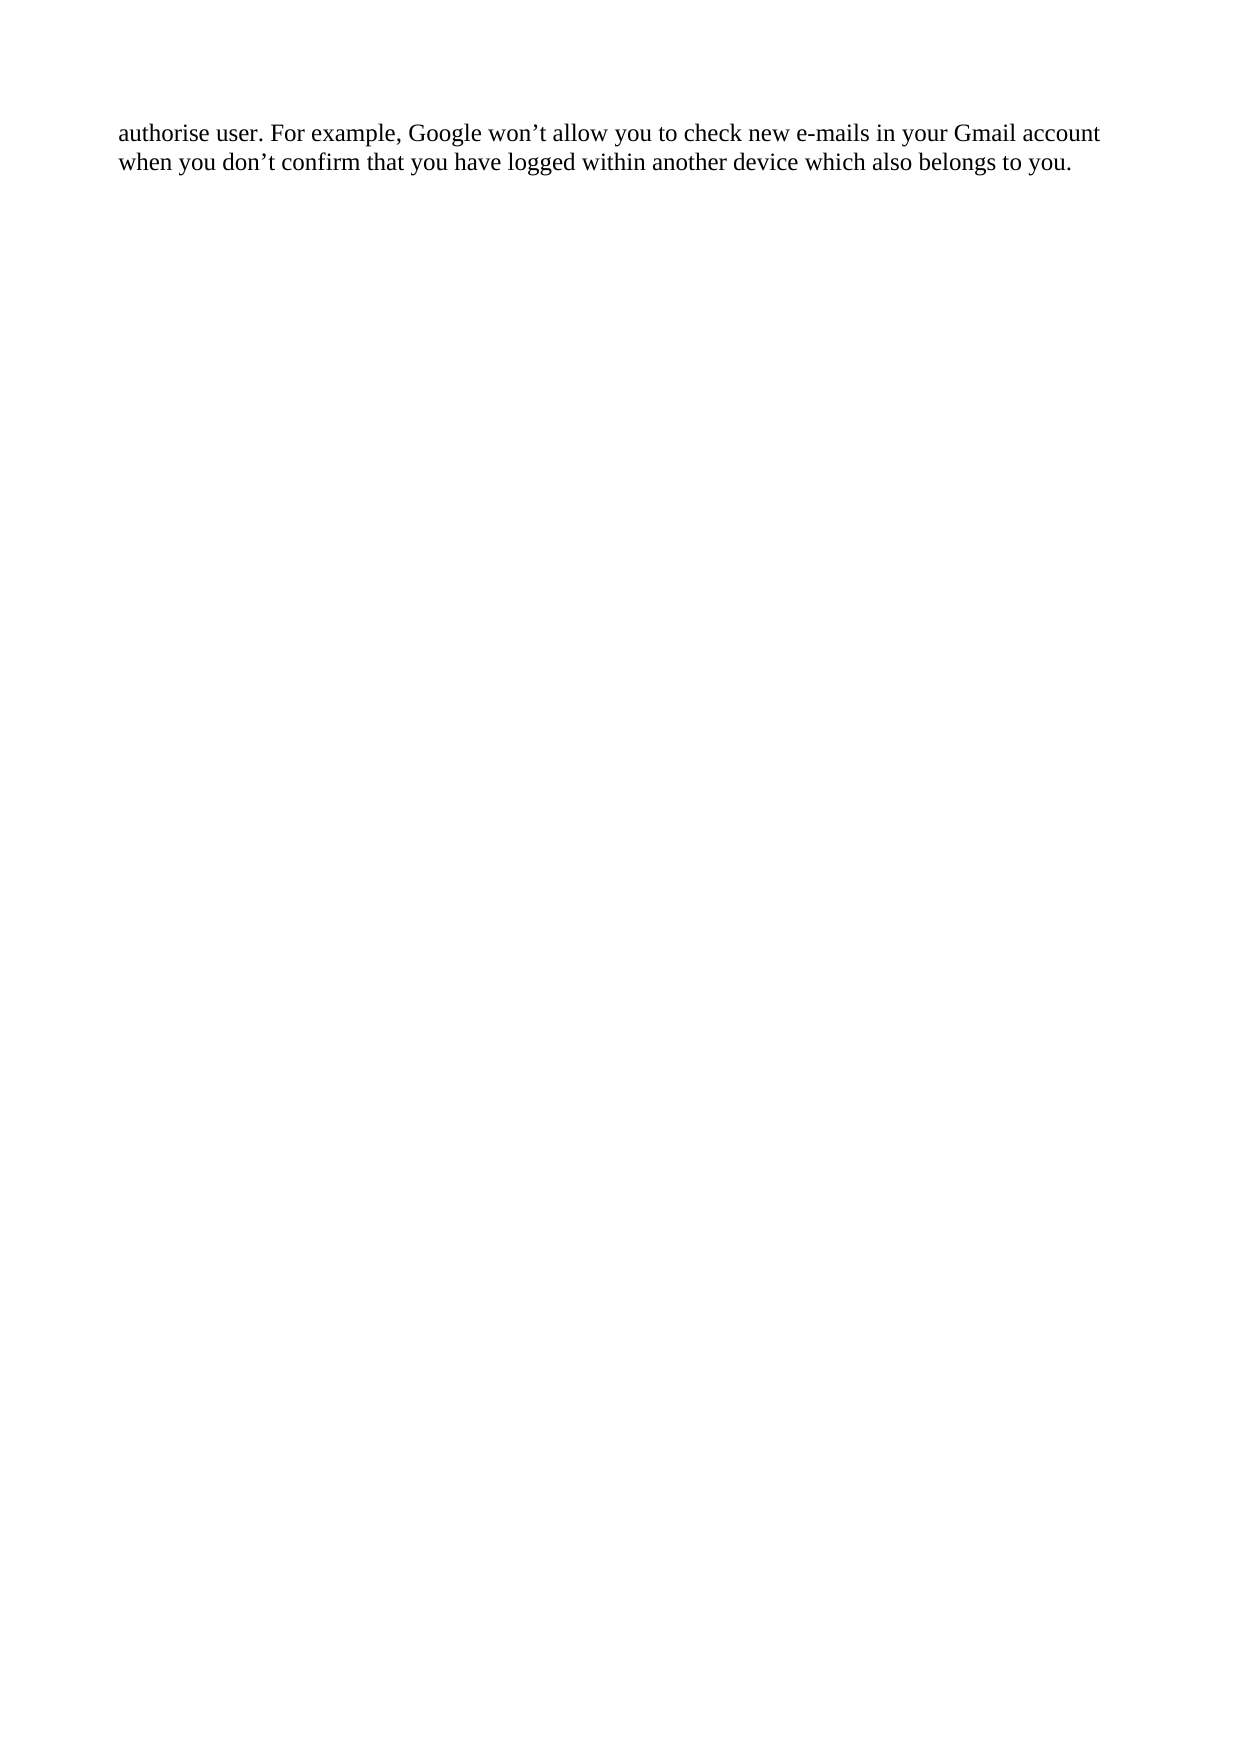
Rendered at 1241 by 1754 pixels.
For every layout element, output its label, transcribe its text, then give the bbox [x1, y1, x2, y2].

text authorise user. For example, Google won’t allow you to check new e-mails in your Gmail account when you don’t confirm that you have logged within another device which also belongs to you. [118, 118, 1122, 176]
